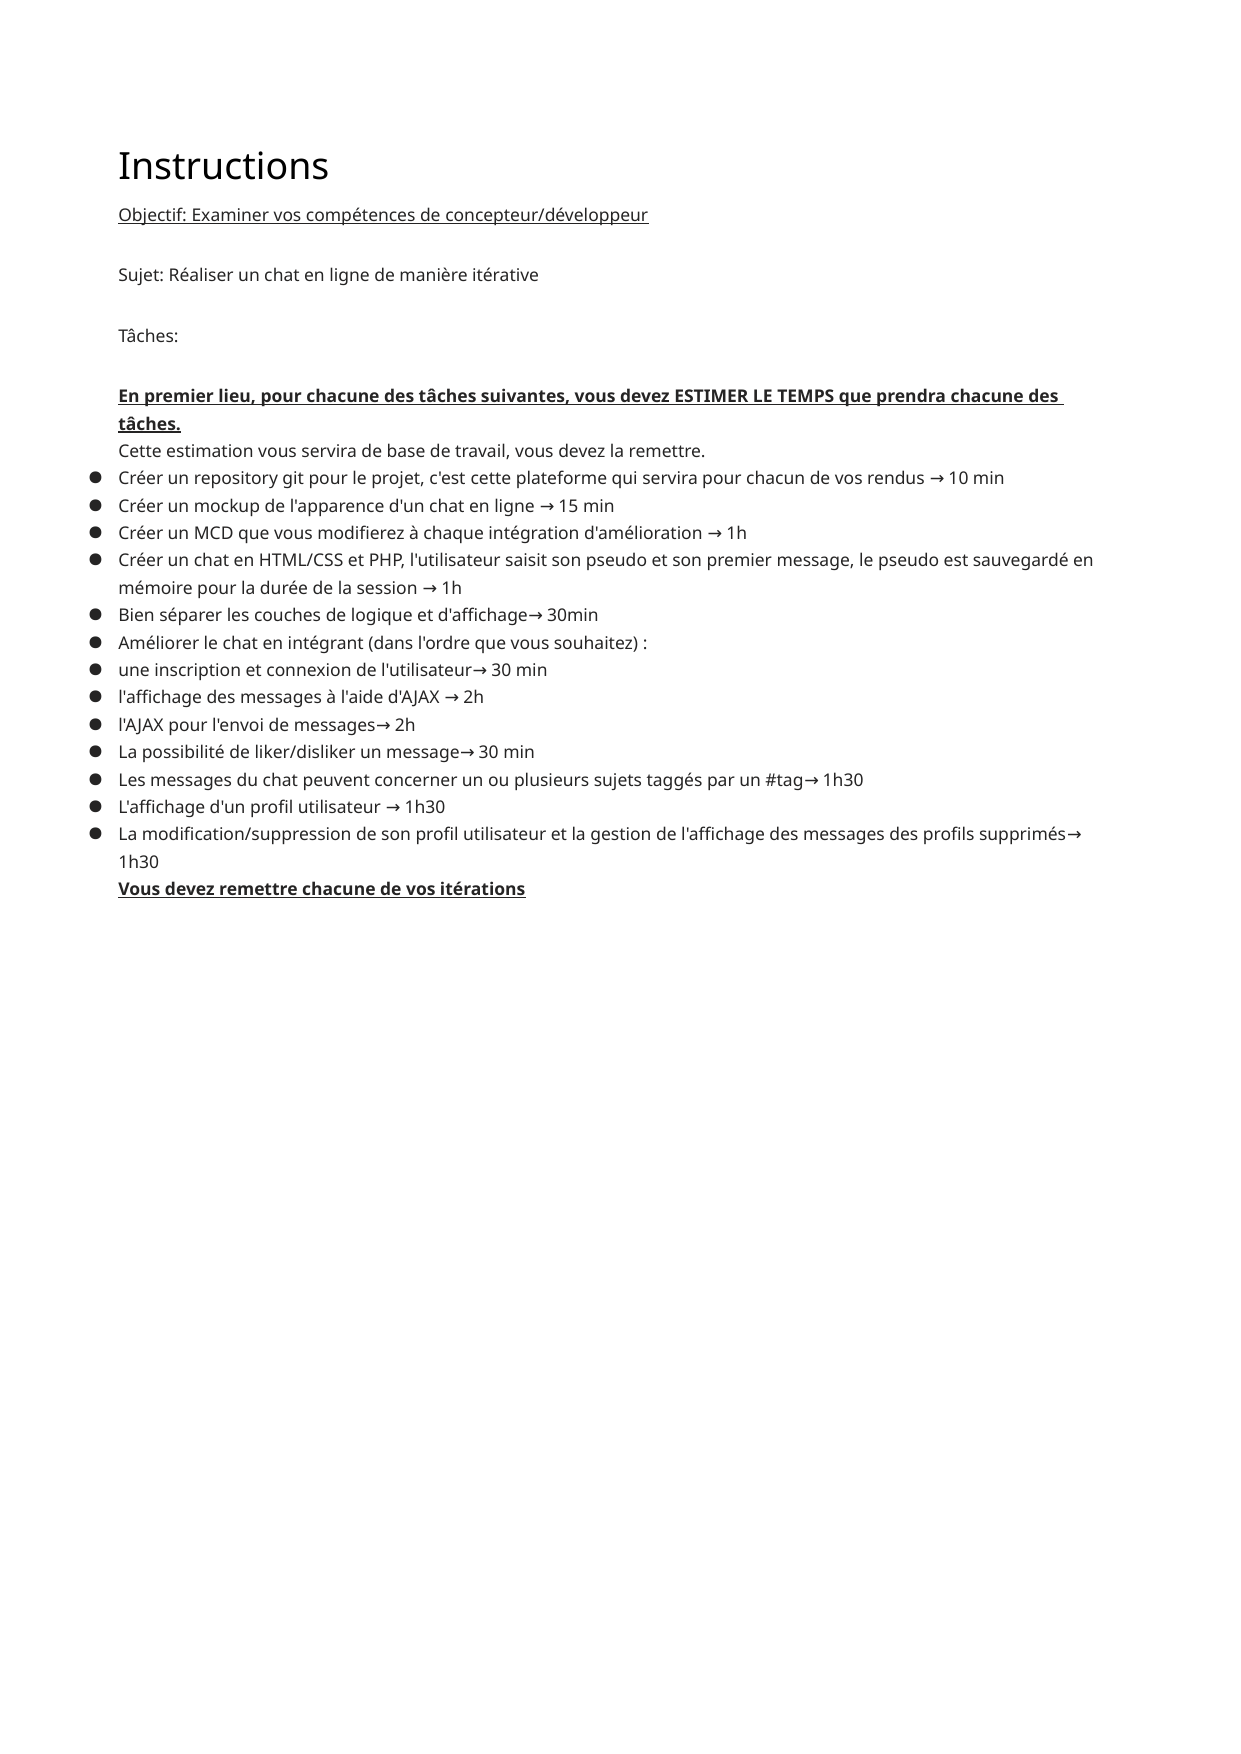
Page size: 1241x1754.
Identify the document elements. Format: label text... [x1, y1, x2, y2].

subtitle Instructions [118, 139, 1122, 190]
list Créer un repository git pour le projet, c'est cette plateforme qui servira pour chacun de vos rendus → 10 min [118, 466, 1122, 490]
list une inscription et connexion de l'utilisateur→ 30 min [118, 658, 1122, 682]
list l'AJAX pour l'envoi de messages→ 2h [118, 712, 1122, 736]
list Créer un mockup de l'apparence d'un chat en ligne → 15 min [118, 493, 1122, 517]
list La possibilité de liker/disliker un message→ 30 min [118, 740, 1122, 764]
list Créer un chat en HTML/CSS et PHP, l'utilisateur saisit son pseudo et son premier message, le pseudo est sauvegardé en mémoire pour la durée de la session → 1h [118, 548, 1122, 599]
list Créer un MCD que vous modifierez à chaque intégration d'amélioration → 1h [118, 521, 1122, 544]
list La modification/suppression de son profil utilisateur et la gestion de l'affichage des messages des profils supprimés→ 1h30 [118, 822, 1122, 873]
text En premier lieu, pour chacune des tâches suivantes, vous devez ESTIMER LE TEMPS que prendra chacune des tâches. [118, 384, 1122, 435]
text Objectif: Examiner vos compétences de concepteur/développeur [118, 202, 1122, 226]
text Vous devez remettre chacune de vos itérations [118, 877, 1122, 901]
text Sujet: Réaliser un chat en ligne de manière itérative [118, 263, 1122, 287]
list l'affichage des messages à l'aide d'AJAX → 2h [118, 685, 1122, 709]
text Tâches: [118, 323, 1122, 347]
list Les messages du chat peuvent concerner un ou plusieurs sujets taggés par un #tag→ 1h30 [118, 767, 1122, 791]
text Cette estimation vous servira de base de travail, vous devez la remettre. [118, 438, 1122, 462]
list Bien séparer les couches de logique et d'affichage→ 30min [118, 603, 1122, 627]
list Améliorer le chat en intégrant (dans l'ordre que vous souhaitez) : [118, 630, 1122, 654]
list L'affichage d'un profil utilisateur → 1h30 [118, 795, 1122, 818]
